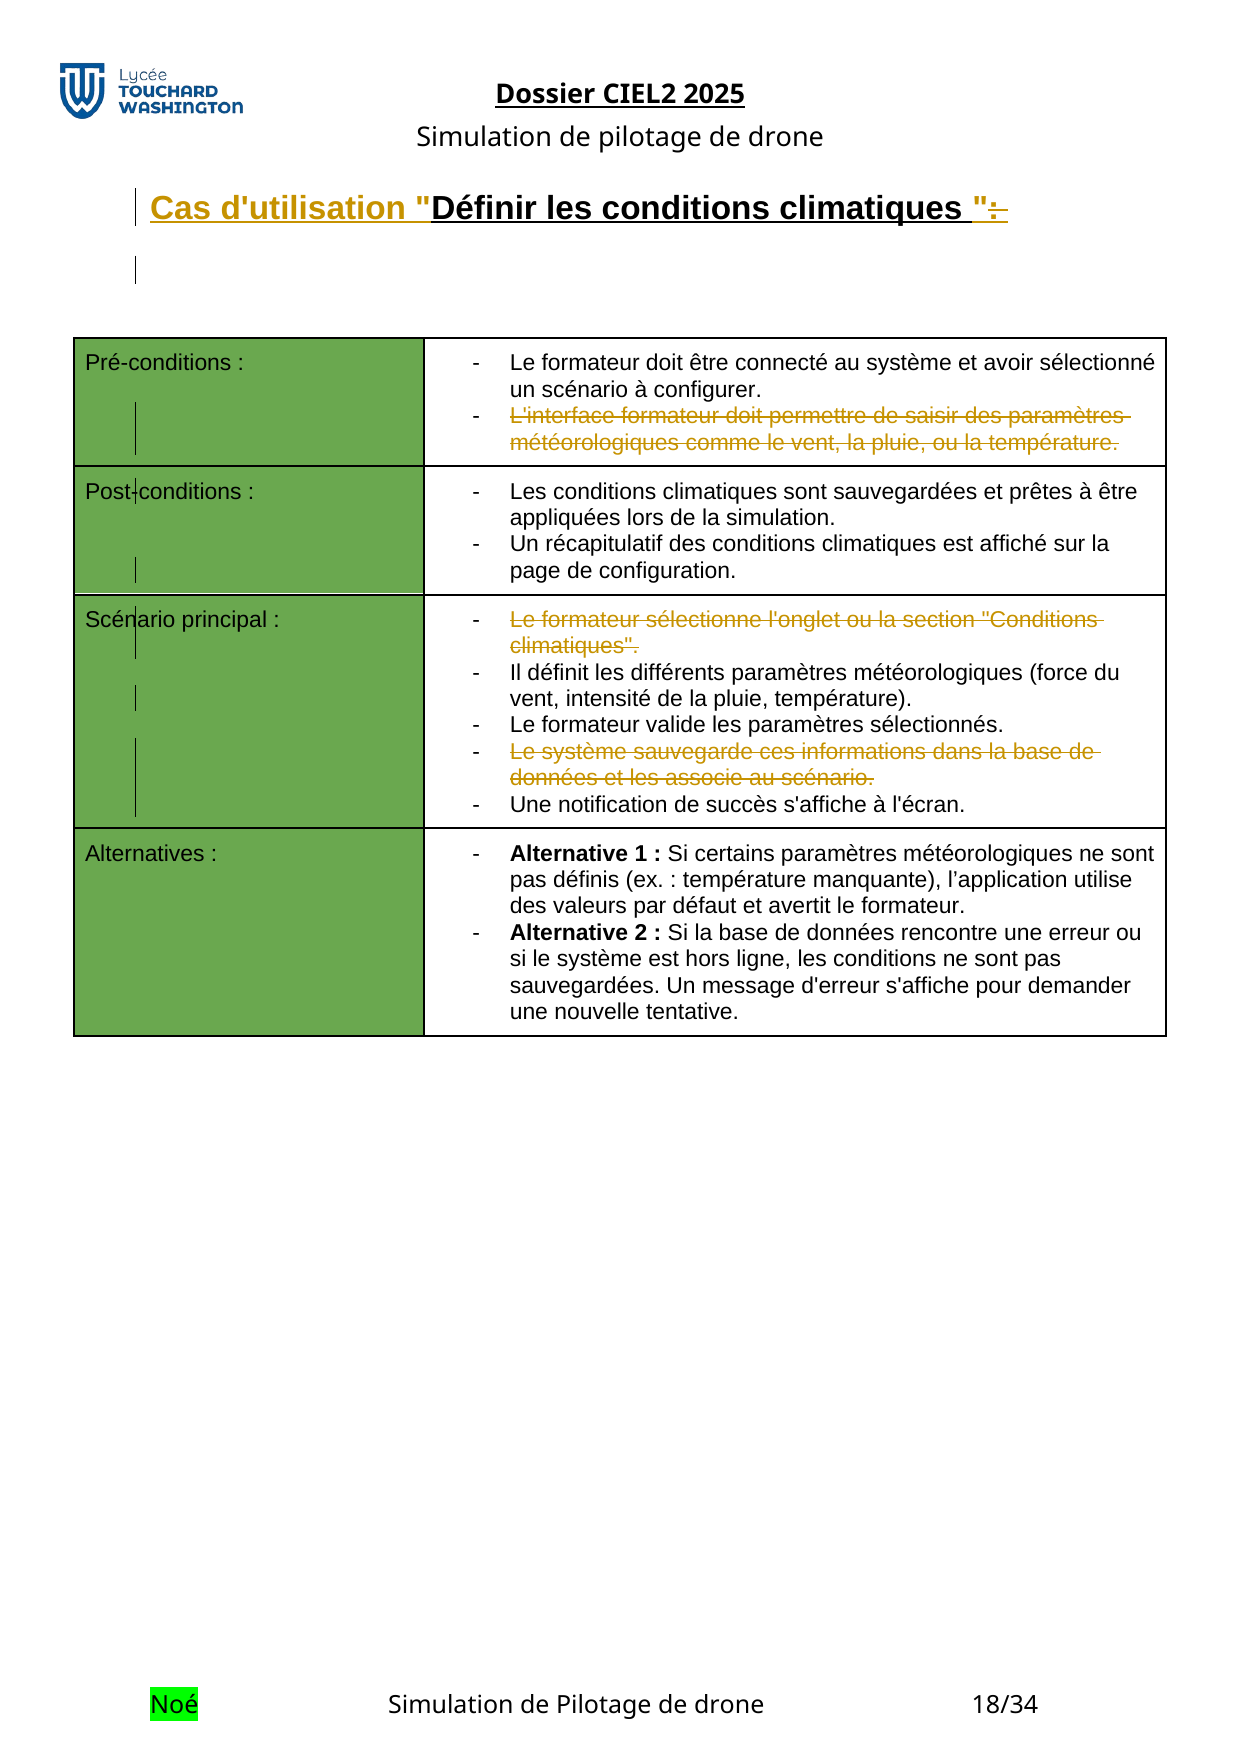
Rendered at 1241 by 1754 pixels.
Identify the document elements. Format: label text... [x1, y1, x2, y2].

table_cell Alternatives : [75, 829, 423, 1035]
table_cell Il définit les différents paramètres météorologiques (force du vent, intensité de la pluie, température). Le formateur valide les paramètres sélectionnés. Une notification de succès s'affiche à l'écran. [425, 596, 1165, 827]
subtitle Cas d'utilisation "Définir les conditions climatiques " [150, 188, 1090, 226]
table_cell Les conditions climatiques sont sauvegardées et prêtes à être appliquées lors de la simulation. Un récapitulatif des conditions climatiques est affiché sur la page de configuration. [425, 467, 1165, 593]
table_header Le formateur doit être connecté au système et avoir sélectionné un scénario à configurer. [425, 339, 1165, 465]
table_cell Post-conditions : [75, 467, 423, 593]
picture [15, 18, 287, 163]
table_header Pré-conditions : [75, 339, 423, 465]
table_cell Scénario principal : [75, 596, 423, 827]
table_cell Alternative 1 : Si certains paramètres météorologiques ne sont pas définis (ex. : température manquante), l’application utilise des valeurs par défaut et avertit le formateur. Alternative 2 : Si la base de données rencontre une erreur ou si le système est hors ligne, les conditions ne sont pas sauvegardées. Un message d'erreur s'affiche pour demander une nouvelle tentative. [425, 829, 1165, 1035]
